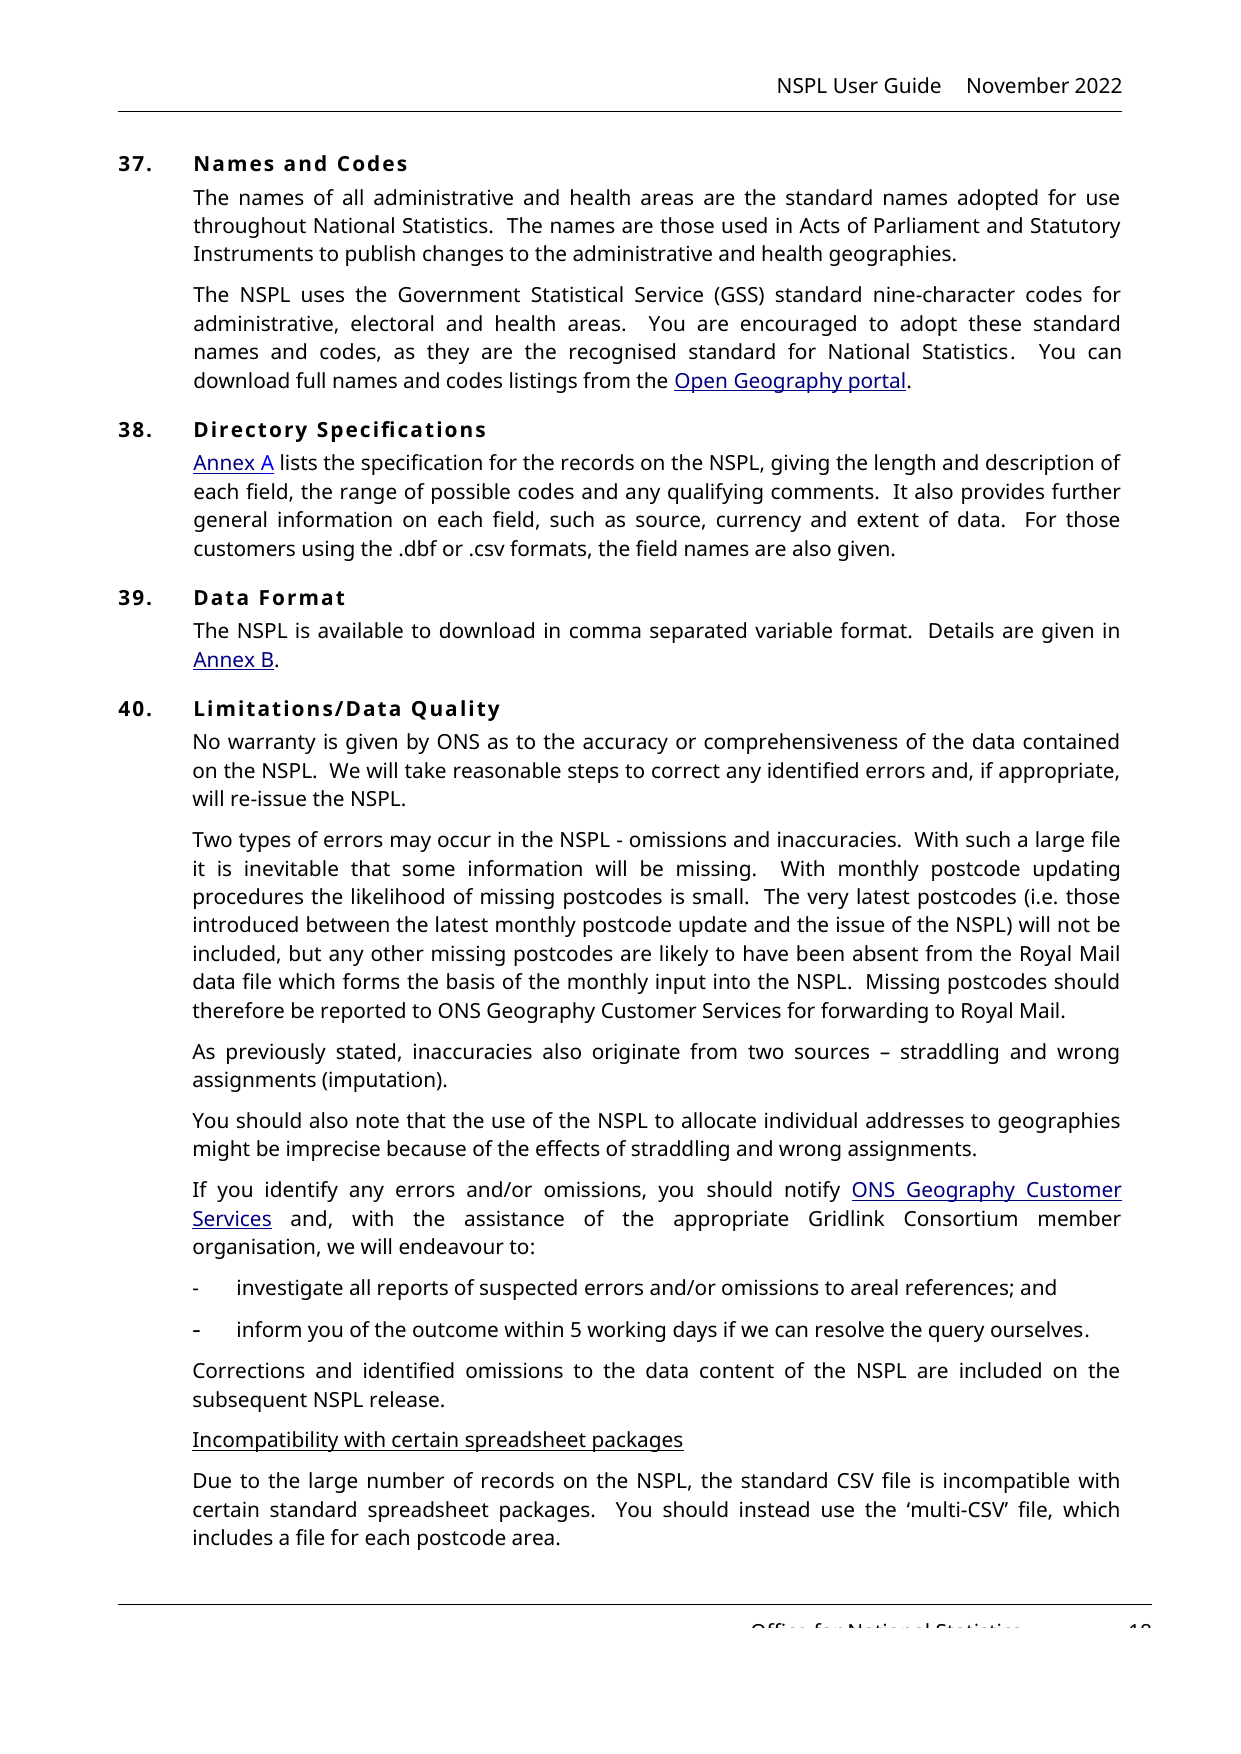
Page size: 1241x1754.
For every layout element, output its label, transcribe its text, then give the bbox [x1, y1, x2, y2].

list investigate all reports of suspected errors and/or omissions to areal references; and [192, 1273, 1122, 1302]
subtitle 40. Limitations/Data Quality [118, 698, 1122, 721]
text Incompatibility with certain spreadsheet packages [192, 1426, 1122, 1454]
text Due to the large number of records on the NSPL, the standard CSV file is incompatible with certain standard spreadsheet packages. You should instead use the ‘multi-CSV’ file, which includes a file for each postcode area. [192, 1467, 1122, 1552]
subtitle 39. Data Format [118, 587, 1122, 610]
text Two types of errors may occur in the NSPL - omissions and inaccuracies. With such a large file it is inevitable that some information will be missing. With monthly postcode updating procedures the likelihood of missing postcodes is small. The very latest postcodes (i.e. those introduced between the latest monthly postcode update and the issue of the NSPL) will not be included, but any other missing postcodes are likely to have been absent from the Royal Mail data file which forms the basis of the monthly input into the NSPL. Missing postcodes should therefore be reported to ONS Geography Customer Services for forwarding to Royal Mail. [192, 825, 1122, 1024]
text Annex A lists the specification for the records on the NSPL, giving the length and description of each field, the range of possible codes and any qualifying comments. It also provides further general information on each field, such as source, currency and extent of data. For those customers using the .dbf or .csv formats, the field names are also given. [193, 448, 1122, 562]
text The NSPL uses the Government Statistical Service (GSS) standard nine-character codes for administrative, electoral and health areas. You are encouraged to adopt these standard names and codes, as they are the recognised standard for National Statistics. You can download full names and codes listings from the Open Geography portal. [193, 281, 1122, 394]
text Corrections and identified omissions to the data content of the NSPL are included on the subsequent NSPL release. [192, 1356, 1122, 1413]
subtitle 37. Names and Codes [118, 153, 1122, 176]
text If you identify any errors and/or omissions, you should notify ONS Geography Customer Services and, with the assistance of the appropriate Gridlink Consortium member organisation, we will endeavour to: [192, 1176, 1122, 1261]
text No warranty is given by ONS as to the accuracy or comprehensiveness of the data contained on the NSPL. We will take reasonable steps to correct any identified errors and, if appropriate, will re-issue the NSPL. [192, 727, 1122, 813]
text As previously stated, inaccuracies also originate from two sources – straddling and wrong assignments (imputation). [192, 1037, 1122, 1094]
subtitle 38. Directory Specifications [118, 419, 1122, 442]
text You should also note that the use of the NSPL to allocate individual addresses to geographies might be imprecise because of the effects of straddling and wrong assignments. [192, 1106, 1122, 1163]
text The NSPL is available to download in comma separated variable format. Details are given in Annex B. [193, 616, 1122, 673]
list inform you of the outcome within 5 working days if we can resolve the query ourselves. [192, 1314, 1122, 1344]
text The names of all administrative and health areas are the standard names adopted for use throughout National Statistics. The names are those used in Acts of Parliament and Statutory Instruments to publish changes to the administrative and health geographies. [193, 183, 1122, 268]
